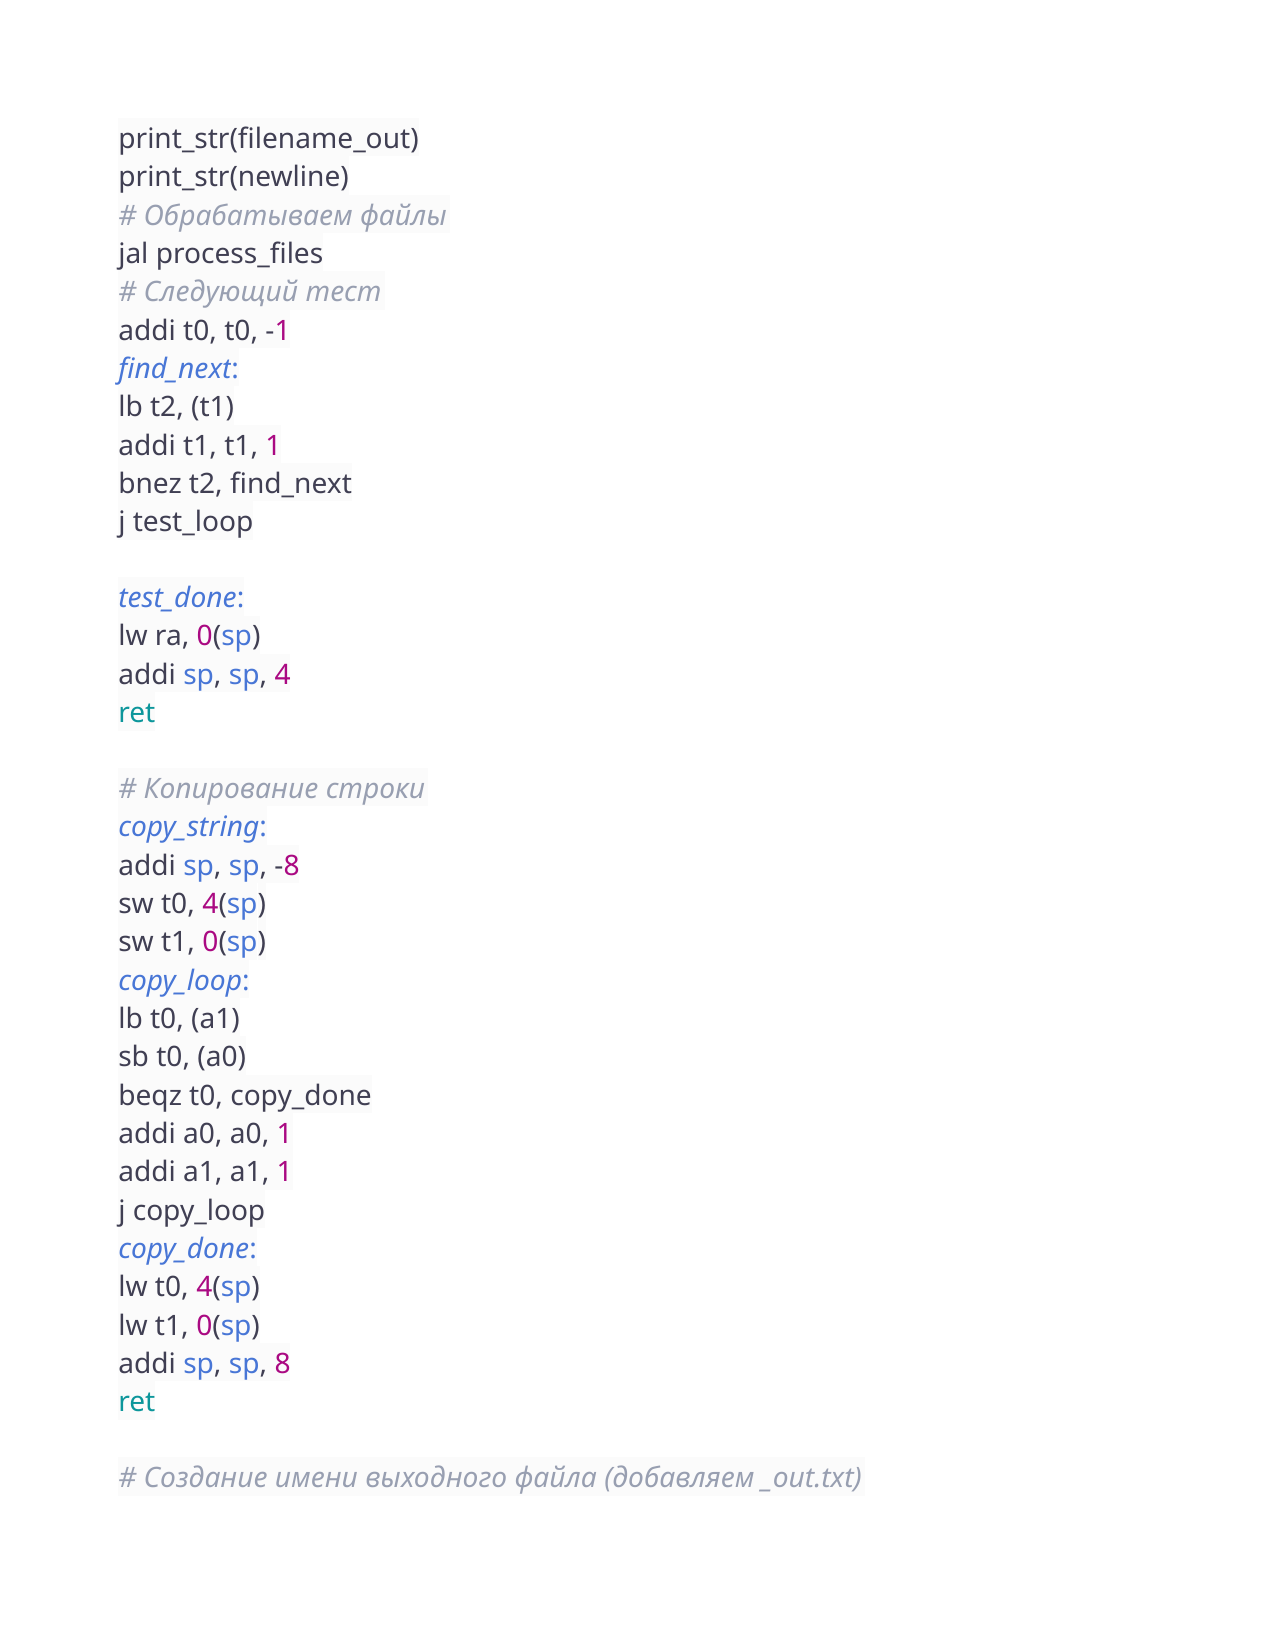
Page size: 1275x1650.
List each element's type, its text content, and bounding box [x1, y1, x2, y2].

text ret [118, 692, 1157, 731]
text # Следующий тест [118, 271, 1157, 310]
text lb t0, (a1) [118, 998, 1157, 1036]
text addi sp, sp, -8 [118, 845, 1157, 883]
text beqz t0, copy_done [118, 1075, 1157, 1113]
text addi a0, a0, 1 [118, 1113, 1157, 1151]
text bnez t2, find_next [118, 463, 1157, 501]
text lw ra, 0(sp) [118, 616, 1157, 654]
text copy_loop: [118, 960, 1157, 998]
text lw t0, 4(sp) [118, 1266, 1157, 1305]
text addi a1, a1, 1 [118, 1151, 1157, 1190]
text j test_loop [118, 501, 1157, 540]
text copy_string: [118, 806, 1157, 845]
text sw t0, 4(sp) [118, 883, 1157, 921]
text addi sp, sp, 8 [118, 1343, 1157, 1381]
text print_str(newline) [118, 156, 1157, 195]
text ret [118, 1381, 1157, 1420]
text print_str(filename_out) [118, 118, 1157, 156]
text copy_done: [118, 1228, 1157, 1266]
text sb t0, (a0) [118, 1036, 1157, 1075]
text j copy_loop [118, 1190, 1157, 1228]
text jal process_files [118, 233, 1157, 271]
text find_next: [118, 348, 1157, 386]
text test_done: [118, 577, 1157, 616]
text # Создание имени выходного файла (добавляем _out.txt) [118, 1457, 1157, 1496]
text addi t0, t0, -1 [118, 310, 1157, 348]
text addi sp, sp, 4 [118, 654, 1157, 692]
text # Копирование строки [118, 768, 1157, 806]
text addi t1, t1, 1 [118, 425, 1157, 463]
text lb t2, (t1) [118, 386, 1157, 425]
text sw t1, 0(sp) [118, 921, 1157, 960]
text lw t1, 0(sp) [118, 1305, 1157, 1343]
text # Обрабатываем файлы [118, 195, 1157, 233]
